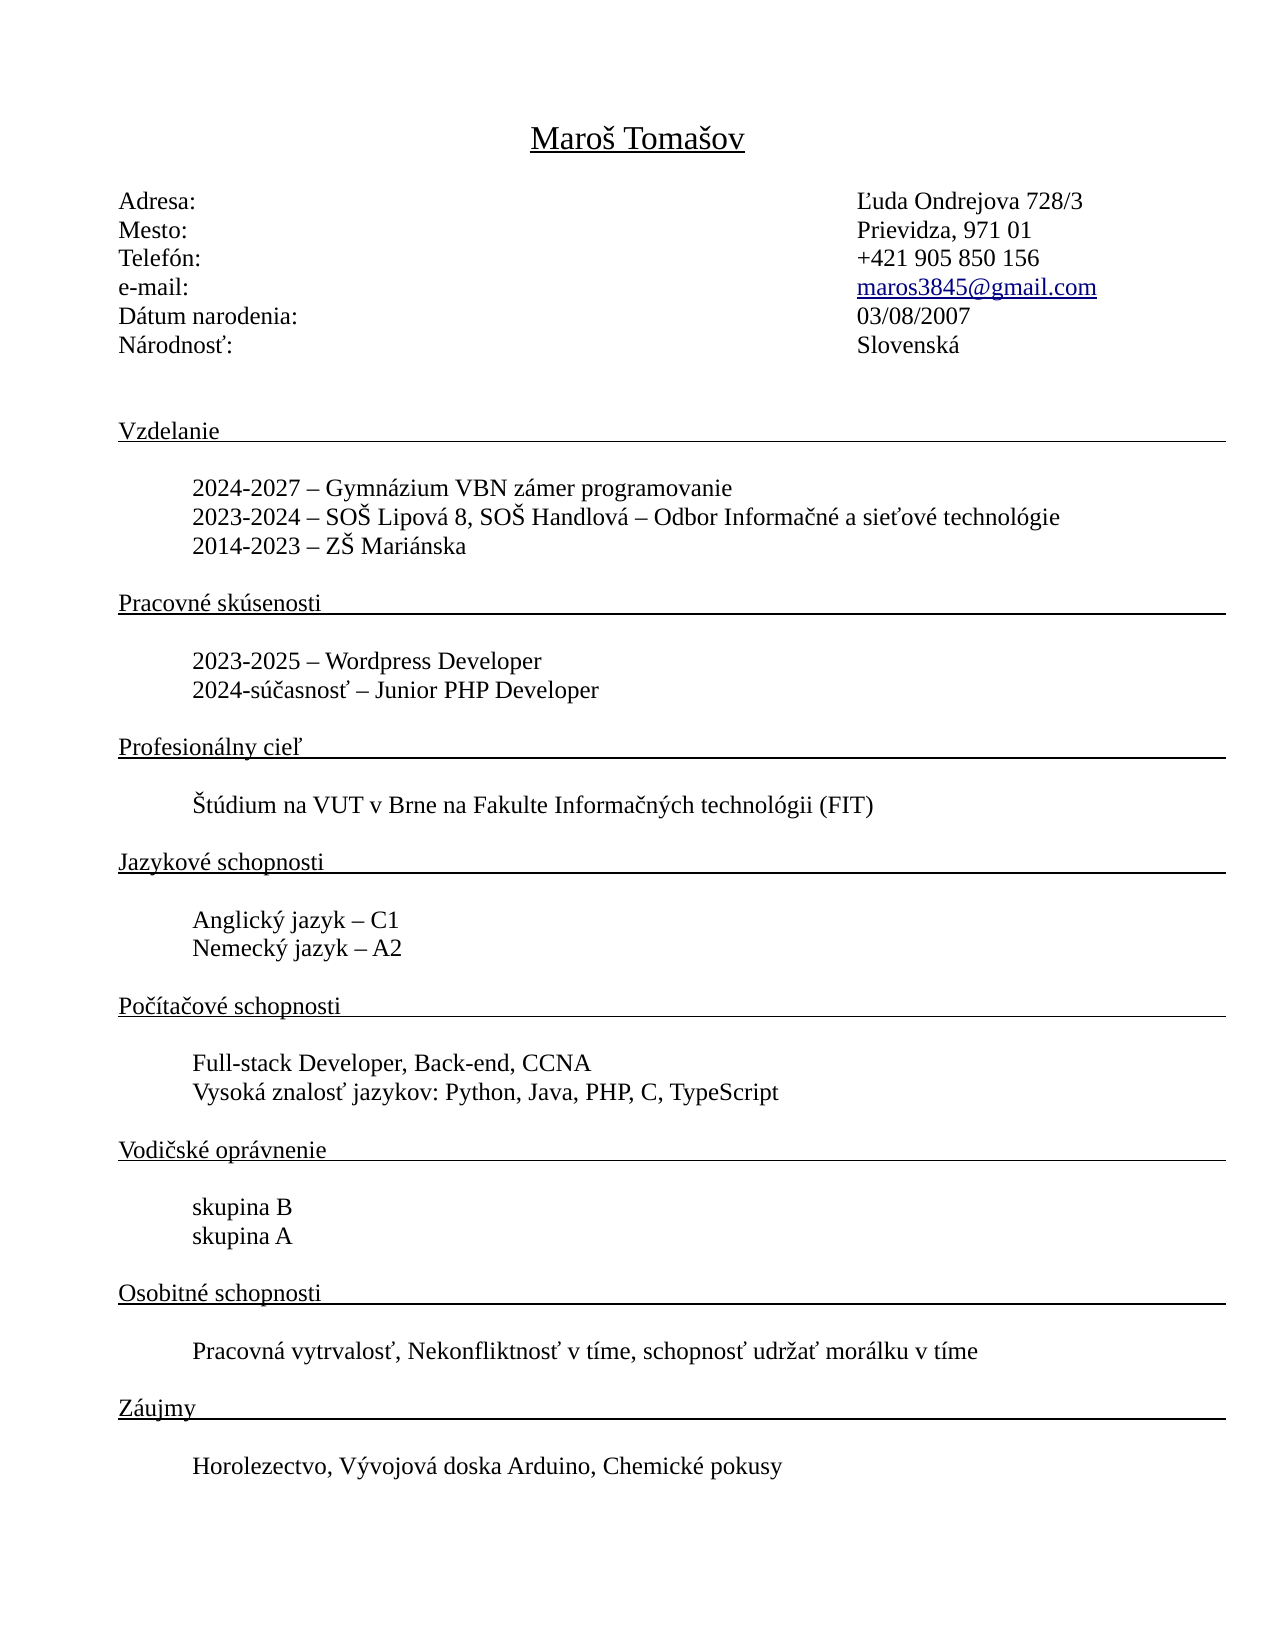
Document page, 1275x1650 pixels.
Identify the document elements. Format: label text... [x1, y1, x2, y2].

text 2014-2023 – ZŠ Mariánska [118, 531, 1157, 560]
text Vysoká znalosť jazykov: Python, Java, PHP, C, TypeScript [118, 1077, 1157, 1106]
text Telefón: +421 905 850 156 [118, 243, 1157, 272]
text Adresa: Ľuda Ondrejova 728/3 [118, 186, 1157, 215]
text Mesto: Prievidza, 971 01 [118, 215, 1157, 243]
text Vodičské oprávnenie [118, 1135, 1157, 1160]
text 2023-2024 – SOŠ Lipová 8, SOŠ Handlová – Odbor Informačné a sieťové technológie [118, 502, 1157, 531]
text 2023-2025 – Wordpress Developer [118, 646, 1157, 675]
text Anglický jazyk – C1 [118, 905, 1157, 933]
text Dátum narodenia: 03/08/2007 Národnosť: Slovenská [118, 301, 1157, 358]
text Osobitné schopnosti [118, 1278, 1157, 1303]
text e-mail: maros3845@gmail.com [118, 272, 1157, 301]
text Vzdelanie [118, 416, 1157, 441]
text Profesionálny cieľ [118, 732, 1157, 757]
text Pracovná vytrvalosť, Nekonfliktnosť v tíme, schopnosť udržať morálku v tíme [118, 1336, 1157, 1365]
text 2024-2027 – Gymnázium VBN zámer programovanie [118, 473, 1157, 502]
text skupina A [118, 1221, 1157, 1250]
text Záujmy [118, 1393, 1157, 1418]
text Nemecký jazyk – A2 [118, 933, 1157, 962]
text Pracovné skúsenosti [118, 588, 1157, 613]
text Počítačové schopnosti [118, 991, 1157, 1016]
text skupina B [118, 1192, 1157, 1221]
text Horolezectvo, Vývojová doska Arduino, Chemické pokusy [118, 1451, 1157, 1480]
text Full-stack Developer, Back-end, CCNA [118, 1048, 1157, 1077]
text Štúdium na VUT v Brne na Fakulte Informačných technológii (FIT) [118, 790, 1157, 818]
text Jazykové schopnosti [118, 847, 1157, 872]
text 2024-súčasnosť – Junior PHP Developer [118, 675, 1157, 703]
